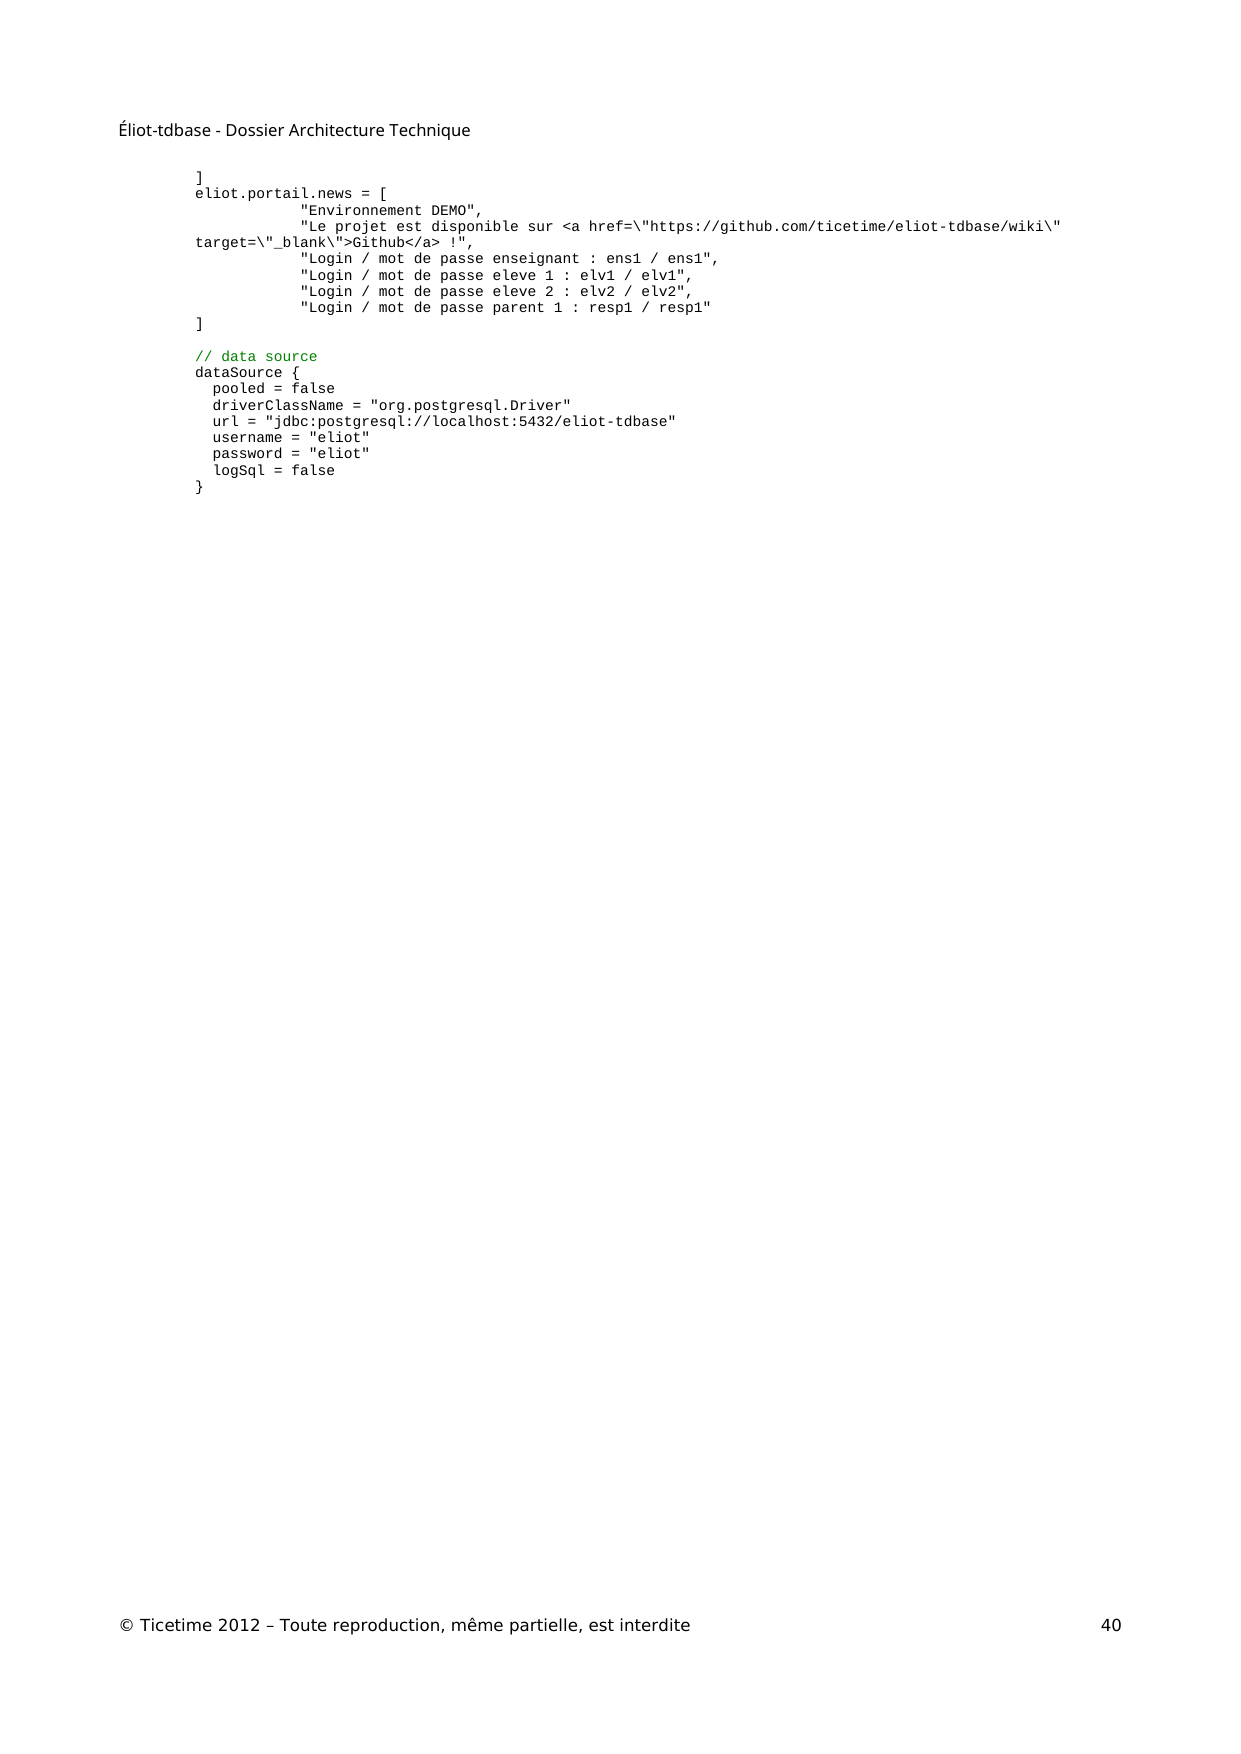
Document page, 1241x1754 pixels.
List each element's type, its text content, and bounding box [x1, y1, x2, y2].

text "Login / mot de passe eleve 1 : elv1 / elv1", [195, 268, 1122, 284]
text } [195, 479, 1122, 496]
text "Le projet est disponible sur <a href=\"https://github.com/ticetime/eliot-tdbase/wiki\" target=\"_blank\">Github</a> !", [195, 219, 1122, 252]
text eliot.portail.news = [ [195, 187, 1122, 203]
text url = "jdbc:postgresql://localhost:5432/eliot-tdbase" [195, 414, 1122, 431]
text username = "eliot" [195, 431, 1122, 447]
text "Environnement DEMO", [195, 203, 1122, 219]
text logSql = false [195, 463, 1122, 479]
text "Login / mot de passe parent 1 : resp1 / resp1" [195, 301, 1122, 317]
text "Login / mot de passe enseignant : ens1 / ens1", [195, 252, 1122, 268]
text ] [195, 171, 1122, 187]
text "Login / mot de passe eleve 2 : elv2 / elv2", [195, 284, 1122, 301]
text dataSource { [195, 366, 1122, 382]
text // data source [195, 349, 1122, 366]
text password = "eliot" [195, 447, 1122, 463]
text driverClassName = "org.postgresql.Driver" [195, 398, 1122, 414]
text ] [195, 317, 1122, 333]
text pooled = false [195, 382, 1122, 398]
